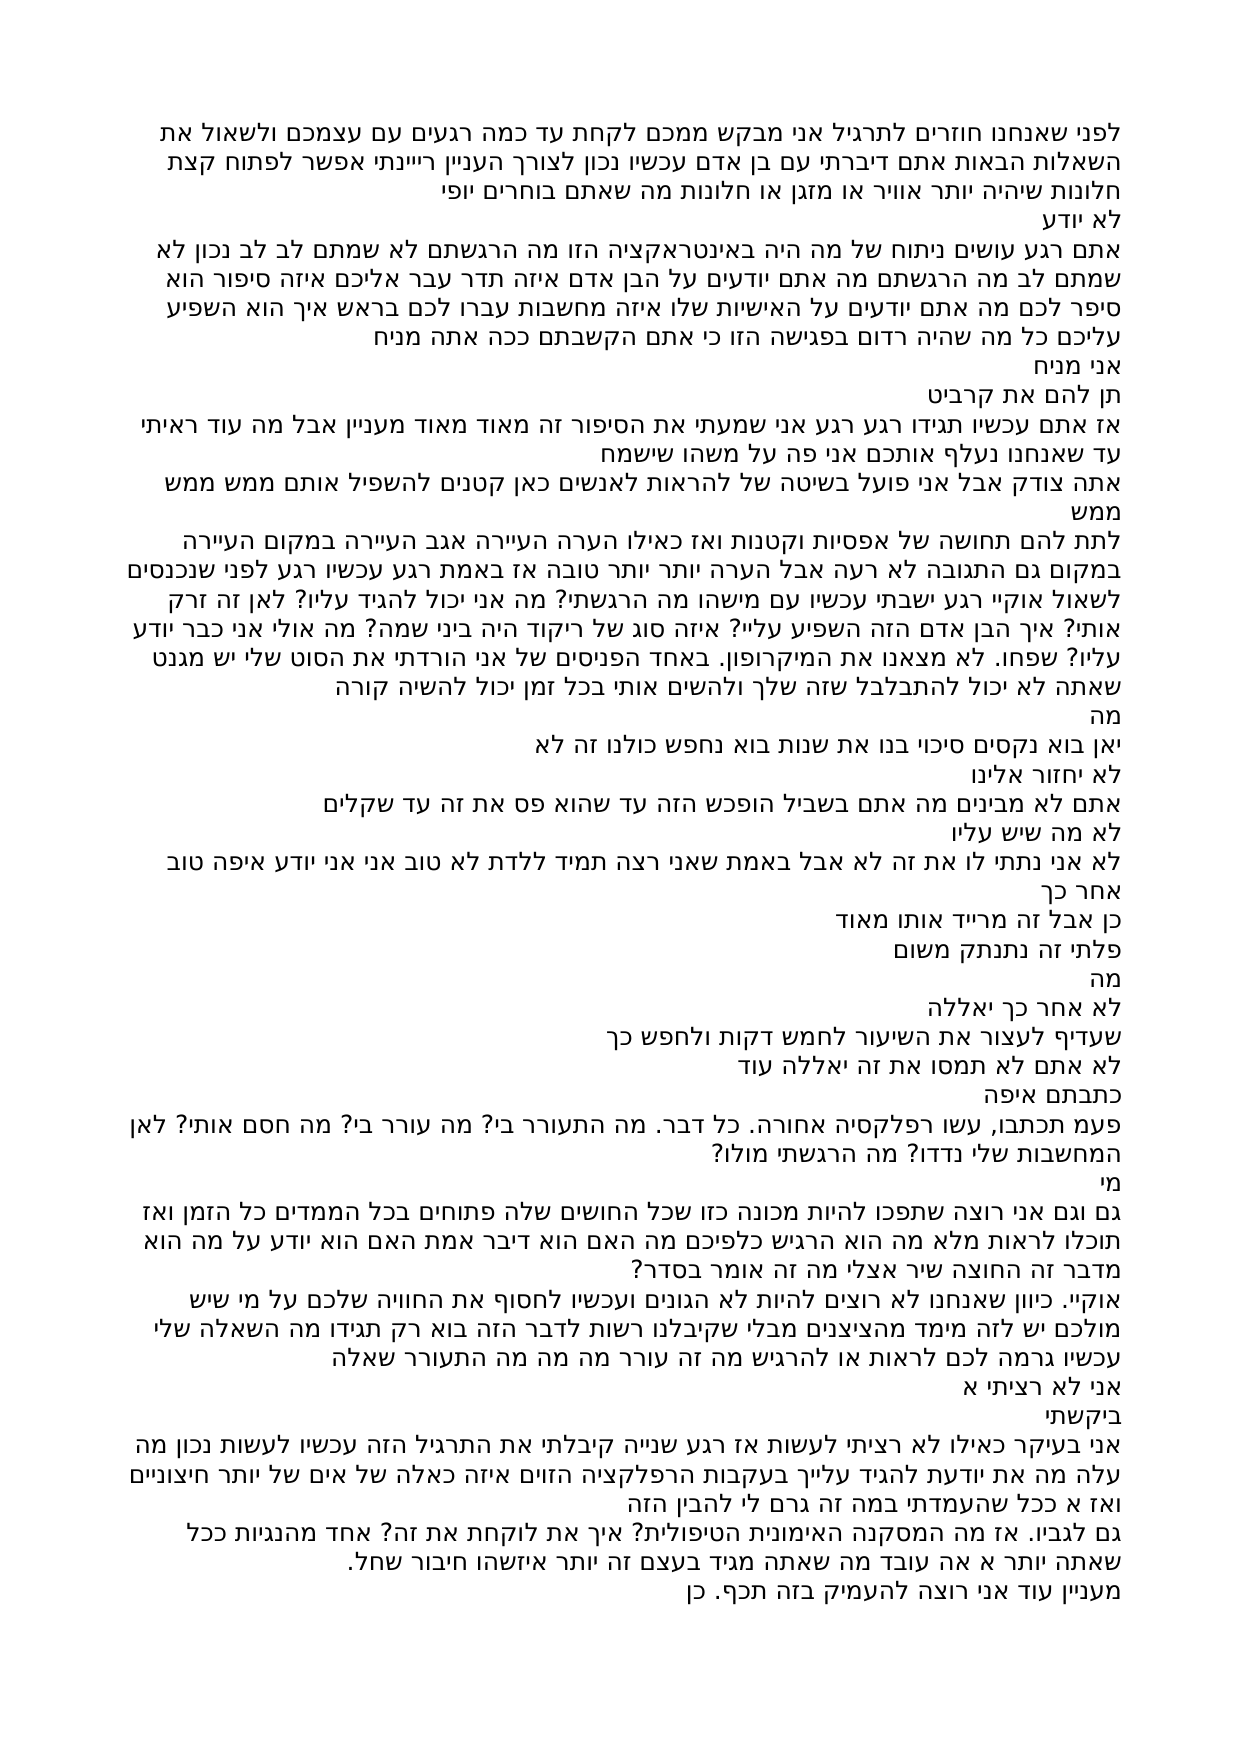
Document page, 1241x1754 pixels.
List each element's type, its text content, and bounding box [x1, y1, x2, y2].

text גם וגם אני רוצה שתפכו להיות מכונה כזו שכל החושים שלה פתוחים בכל הממדים כל הזמן ואז תוכלו לראות מלא מה הוא הרגיש כלפיכם מה האם הוא דיבר אמת האם הוא יודע על מה הוא מדבר זה החוצה שיר אצלי מה זה אומר בסדר? [118, 1197, 1122, 1285]
text אז אתם עכשיו תגידו רגע רגע אני שמעתי את הסיפור זה מאוד מאוד מעניין אבל מה עוד ראיתי עד שאנחנו נעלף אותכם אני פה על משהו שישמח [118, 410, 1122, 468]
text מה [118, 701, 1122, 731]
text תן להם את קרביט [118, 381, 1122, 410]
text ביקשתי [118, 1401, 1122, 1431]
text לא אחר כך יאללה [118, 993, 1122, 1022]
text שעדיף לעצור את השיעור לחמש דקות ולחפש כך [118, 1022, 1122, 1051]
text לא אני נתתי לו את זה לא אבל באמת שאני רצה תמיד ללדת לא טוב אני אני יודע איפה טוב אחר כך [118, 847, 1122, 906]
text אתם רגע עושים ניתוח של מה היה באינטראקציה הזו מה הרגשתם לא שמתם לב לב נכון לא שמתם לב מה הרגשתם מה אתם יודעים על הבן אדם איזה תדר עבר אליכם איזה סיפור הוא סיפר לכם מה אתם יודעים על האישיות שלו איזה מחשבות עברו לכם בראש איך הוא השפיע עליכם כל מה שהיה רדום בפגישה הזו כי אתם הקשבתם ככה אתה מניח [118, 235, 1122, 351]
text לא אתם לא תמסו את זה יאללה עוד [118, 1051, 1122, 1081]
text מה [118, 964, 1122, 993]
text לא יודע [118, 206, 1122, 235]
text פעמ תכתבו, עשו רפלקסיה אחורה. כל דבר. מה התעורר בי? מה עורר בי? מה חסם אותי? לאן המחשבות שלי נדדו? מה הרגשתי מולו? [118, 1110, 1122, 1168]
text כתבתם איפה [118, 1081, 1122, 1110]
text אני לא רציתי א [118, 1372, 1122, 1401]
text פלתי זה נתנתק משום [118, 935, 1122, 964]
text כן אבל זה מרייד אותו מאוד [118, 906, 1122, 935]
text מעניין עוד אני רוצה להעמיק בזה תכף. כן [118, 1576, 1122, 1606]
text מי [118, 1168, 1122, 1197]
text אני מניח [118, 351, 1122, 381]
text לא יחזור אלינו [118, 760, 1122, 789]
text לא מה שיש עליו [118, 818, 1122, 847]
text גם לגביו. אז מה המסקנה האימונית הטיפולית? איך את לוקחת את זה? אחד מהנגיות ככל שאתה יותר א אה עובד מה שאתה מגיד בעצם זה יותר איזשהו חיבור שחל. [118, 1518, 1122, 1576]
text אתם לא מבינים מה אתם בשביל הופכש הזה עד שהוא פס את זה עד שקלים [118, 789, 1122, 818]
text אתה צודק אבל אני פועל בשיטה של להראות לאנשים כאן קטנים להשפיל אותם ממש ממש ממש [118, 468, 1122, 526]
text לפני שאנחנו חוזרים לתרגיל אני מבקש ממכם לקחת עד כמה רגעים עם עצמכם ולשאול את השאלות הבאות אתם דיברתי עם בן אדם עכשיו נכון לצורך העניין רייינתי אפשר לפתוח קצת חלונות שיהיה יותר אוויר או מזגן או חלונות מה שאתם בוחרים יופי [118, 118, 1122, 206]
text אוקיי. כיוון שאנחנו לא רוצים להיות לא הגונים ועכשיו לחסוף את החוויה שלכם על מי שיש מולכם יש לזה מימד מהציצנים מבלי שקיבלנו רשות לדבר הזה בוא רק תגידו מה השאלה שלי עכשיו גרמה לכם לראות או להרגיש מה זה עורר מה מה מה התעורר שאלה [118, 1285, 1122, 1372]
text אני בעיקר כאילו לא רציתי לעשות אז רגע שנייה קיבלתי את התרגיל הזה עכשיו לעשות נכון מה עלה מה את יודעת להגיד עלייך בעקבות הרפלקציה הזוים איזה כאלה של אים של יותר חיצוניים ואז א ככל שהעמדתי במה זה גרם לי להבין הזה [118, 1431, 1122, 1518]
text יאן בוא נקסים סיכוי בנו את שנות בוא נחפש כולנו זה לא [118, 731, 1122, 760]
text לתת להם תחושה של אפסיות וקטנות ואז כאילו הערה העיירה אגב העיירה במקום העיירה במקום גם התגובה לא רעה אבל הערה יותר יותר טובה אז באמת רגע עכשיו רגע לפני שנכנסים לשאול אוקיי רגע ישבתי עכשיו עם מישהו מה הרגשתי? מה אני יכול להגיד עליו? לאן זה זרק אותי? איך הבן אדם הזה השפיע עליי? איזה סוג של ריקוד היה ביני שמה? מה אולי אני כבר יודע עליו? שפחו. לא מצאנו את המיקרופון. באחד הפניסים של אני הורדתי את הסוט שלי יש מגנט שאתה לא יכול להתבלבל שזה שלך ולהשים אותי בכל זמן יכול להשיה קורה [118, 526, 1122, 701]
